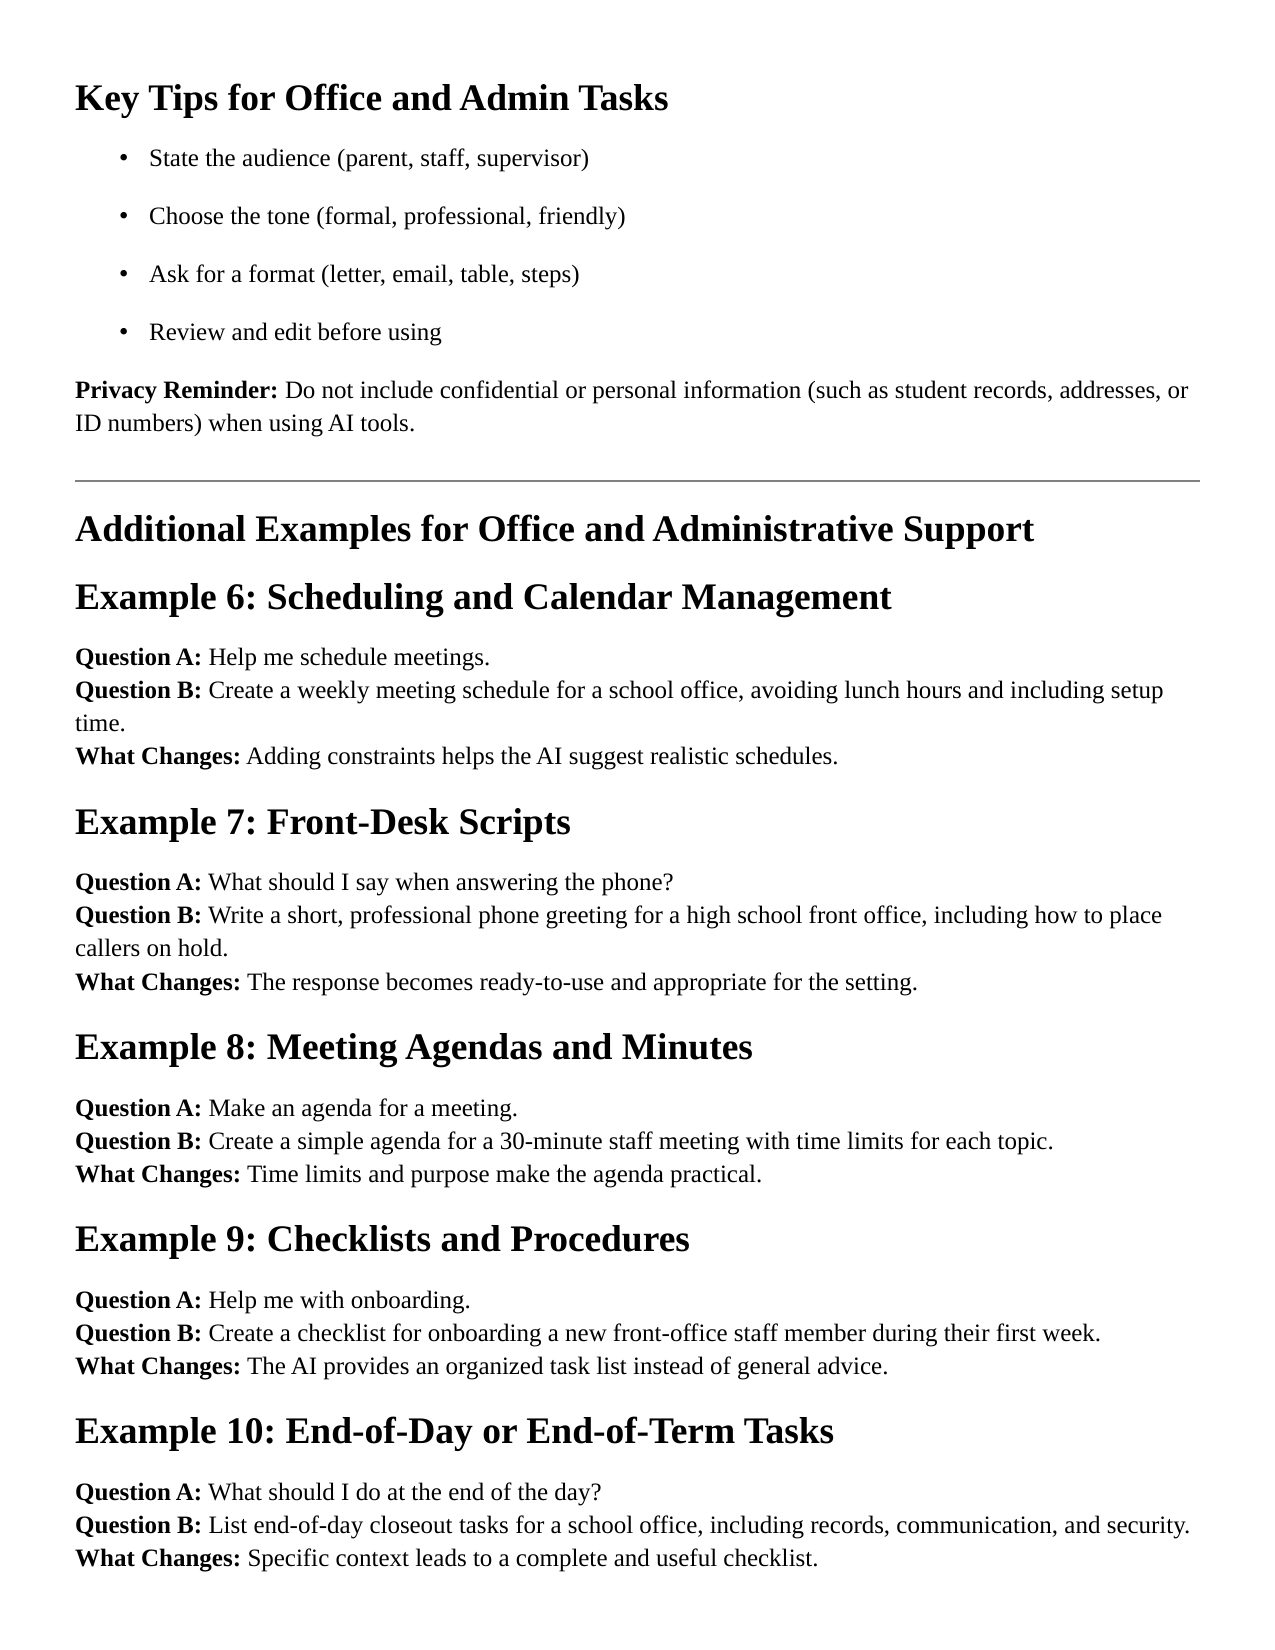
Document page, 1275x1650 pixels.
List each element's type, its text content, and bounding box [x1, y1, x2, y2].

list Review and edit before using [119, 317, 1200, 346]
subtitle Example 9: Checklists and Procedures [75, 1217, 1200, 1260]
list State the audience (parent, staff, supervisor) [119, 143, 1200, 172]
subtitle Example 8: Meeting Agendas and Minutes [75, 1024, 1200, 1068]
text Privacy Reminder: Do not include confidential or personal information (such as student records, addresses, or ID numbers) when using AI tools. [75, 375, 1200, 437]
subtitle Example 7: Front-Desk Scripts [75, 799, 1200, 842]
text Question A: Help me with onboarding. Question B: Create a checklist for onboarding a new front-office staff member during their first week. What Changes: The AI provides an organized task list instead of general advice. [75, 1285, 1200, 1380]
text Question A: What should I say when answering the phone? Question B: Write a short, professional phone greeting for a high school front office, including how to place callers on hold. What Changes: The response becomes ready-to-use and appropriate for the setting. [75, 867, 1200, 995]
text Question A: What should I do at the end of the day? Question B: List end-of-day closeout tasks for a school office, including records, communication, and security. What Changes: Specific context leads to a complete and useful checklist. [75, 1477, 1200, 1572]
subtitle Additional Examples for Office and Administrative Support [75, 506, 1200, 549]
subtitle Example 10: End-of-Day or End-of-Term Tasks [75, 1409, 1200, 1452]
text Question A: Make an agenda for a meeting. Question B: Create a simple agenda for a 30-minute staff meeting with time limits for each topic. What Changes: Time limits and purpose make the agenda practical. [75, 1093, 1200, 1187]
list Choose the tone (formal, professional, friendly) [119, 201, 1200, 230]
subtitle Key Tips for Office and Admin Tasks [75, 75, 1200, 118]
subtitle Example 6: Scheduling and Calendar Management [75, 574, 1200, 617]
text Question A: Help me schedule meetings. Question B: Create a weekly meeting schedule for a school office, avoiding lunch hours and including setup time. What Changes: Adding constraints helps the AI suggest realistic schedules. [75, 642, 1200, 770]
list Ask for a format (letter, email, table, steps) [119, 259, 1200, 288]
